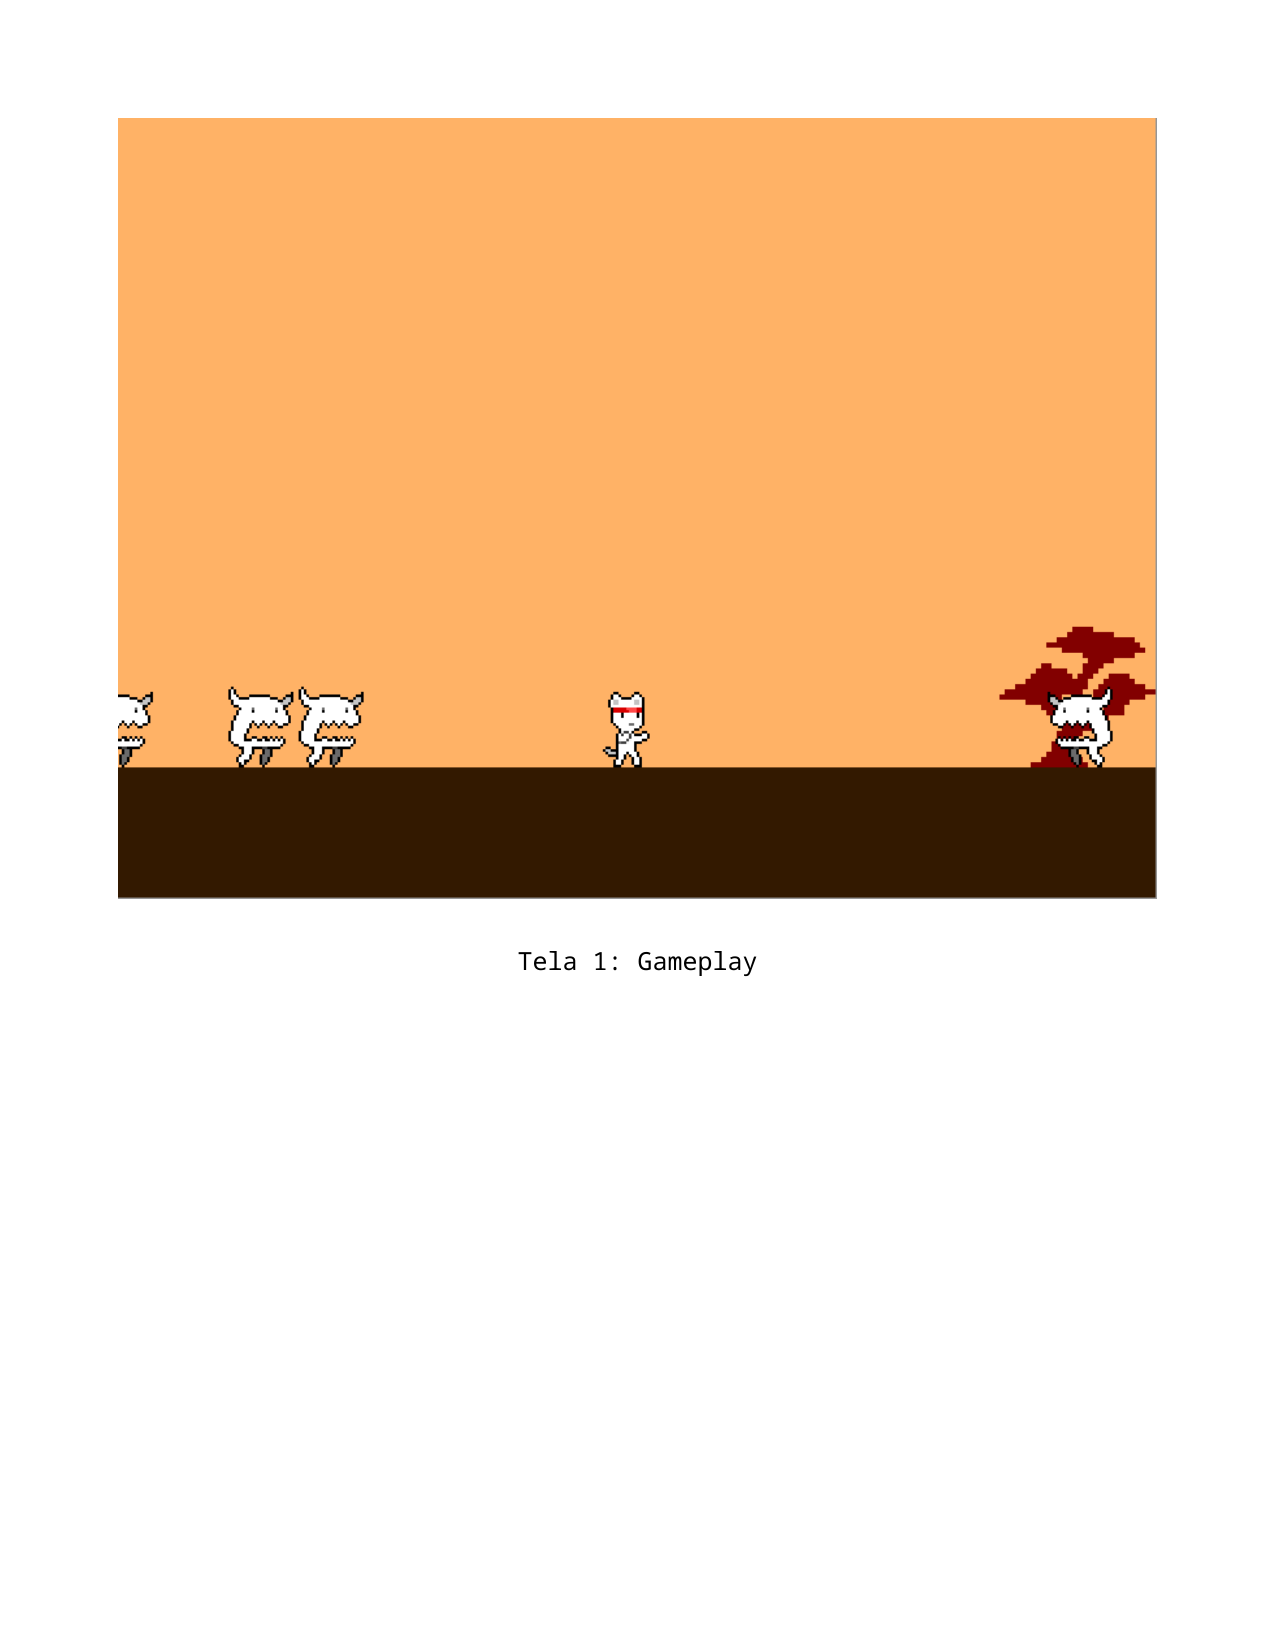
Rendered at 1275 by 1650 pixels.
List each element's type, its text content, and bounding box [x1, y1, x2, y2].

text Tela 1: Gameplay [118, 943, 1157, 978]
picture [118, 118, 1157, 899]
